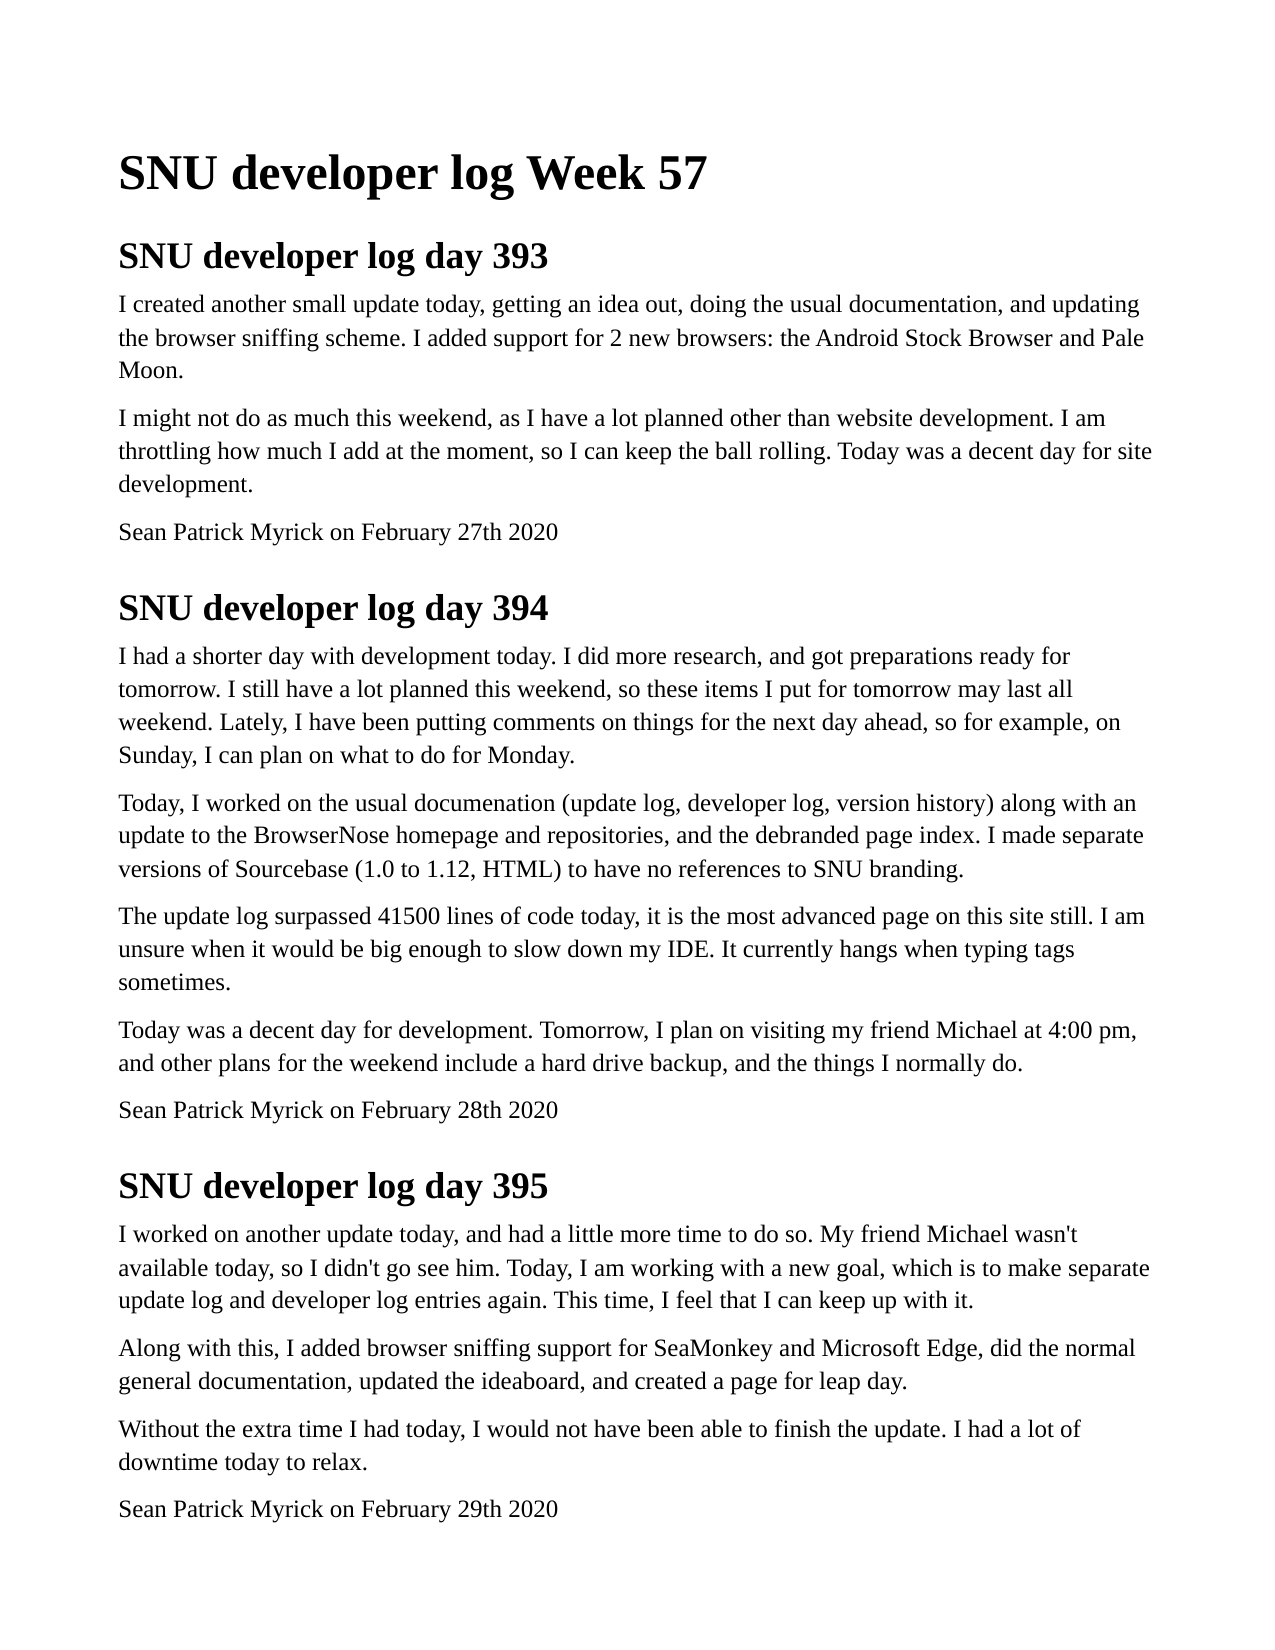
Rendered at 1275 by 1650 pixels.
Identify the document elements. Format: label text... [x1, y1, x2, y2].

text Without the extra time I had today, I would not have been able to finish the update. I had a lot of downtime today to relax. [118, 1414, 1157, 1476]
text I created another small update today, getting an idea out, doing the usual documentation, and updating the browser sniffing scheme. I added support for 2 new browsers: the Android Stock Browser and Pale Moon. [118, 289, 1157, 384]
text I had a shorter day with development today. I did more research, and got preparations ready for tomorrow. I still have a lot planned this weekend, so these items I put for tomorrow may last all weekend. Lately, I have been putting comments on things for the next day ahead, so for example, on Sunday, I can plan on what to do for Monday. [118, 641, 1157, 769]
text Today was a decent day for development. Tomorrow, I plan on visiting my friend Michael at 4:00 pm, and other plans for the weekend include a hard drive backup, and the things I normally do. [118, 1015, 1157, 1077]
text Sean Patrick Myrick on February 27th 2020 [118, 517, 1157, 546]
text Along with this, I added browser sniffing support for SeaMonkey and Microsoft Edge, did the normal general documentation, updated the ideaboard, and created a page for leap day. [118, 1333, 1157, 1395]
text Sean Patrick Myrick on February 28th 2020 [118, 1096, 1157, 1124]
text I worked on another update today, and had a little more time to do so. My friend Michael wasn't available today, so I didn't go see him. Today, I am working with a new goal, which is to make separate update log and developer log entries again. This time, I feel that I can keep up with it. [118, 1219, 1157, 1314]
text Today, I worked on the usual documenation (update log, developer log, version history) along with an update to the BrowserNose homepage and repositories, and the debranded page index. I made separate versions of Sourcebase (1.0 to 1.12, HTML) to have no references to SNU branding. [118, 788, 1157, 882]
subtitle SNU developer log Week 57 [118, 143, 1157, 201]
text Sean Patrick Myrick on February 29th 2020 [118, 1494, 1157, 1523]
subtitle SNU developer log day 395 [118, 1164, 1157, 1207]
text I might not do as much this weekend, as I have a lot planned other than website development. I am throttling how much I add at the moment, so I can keep the ball rolling. Today was a decent day for site development. [118, 403, 1157, 498]
subtitle SNU developer log day 393 [118, 234, 1157, 277]
subtitle SNU developer log day 394 [118, 585, 1157, 628]
text The update log surpassed 41500 lines of code today, it is the most advanced page on this site still. I am unsure when it would be big enough to slow down my IDE. It currently hangs when typing tags sometimes. [118, 901, 1157, 996]
